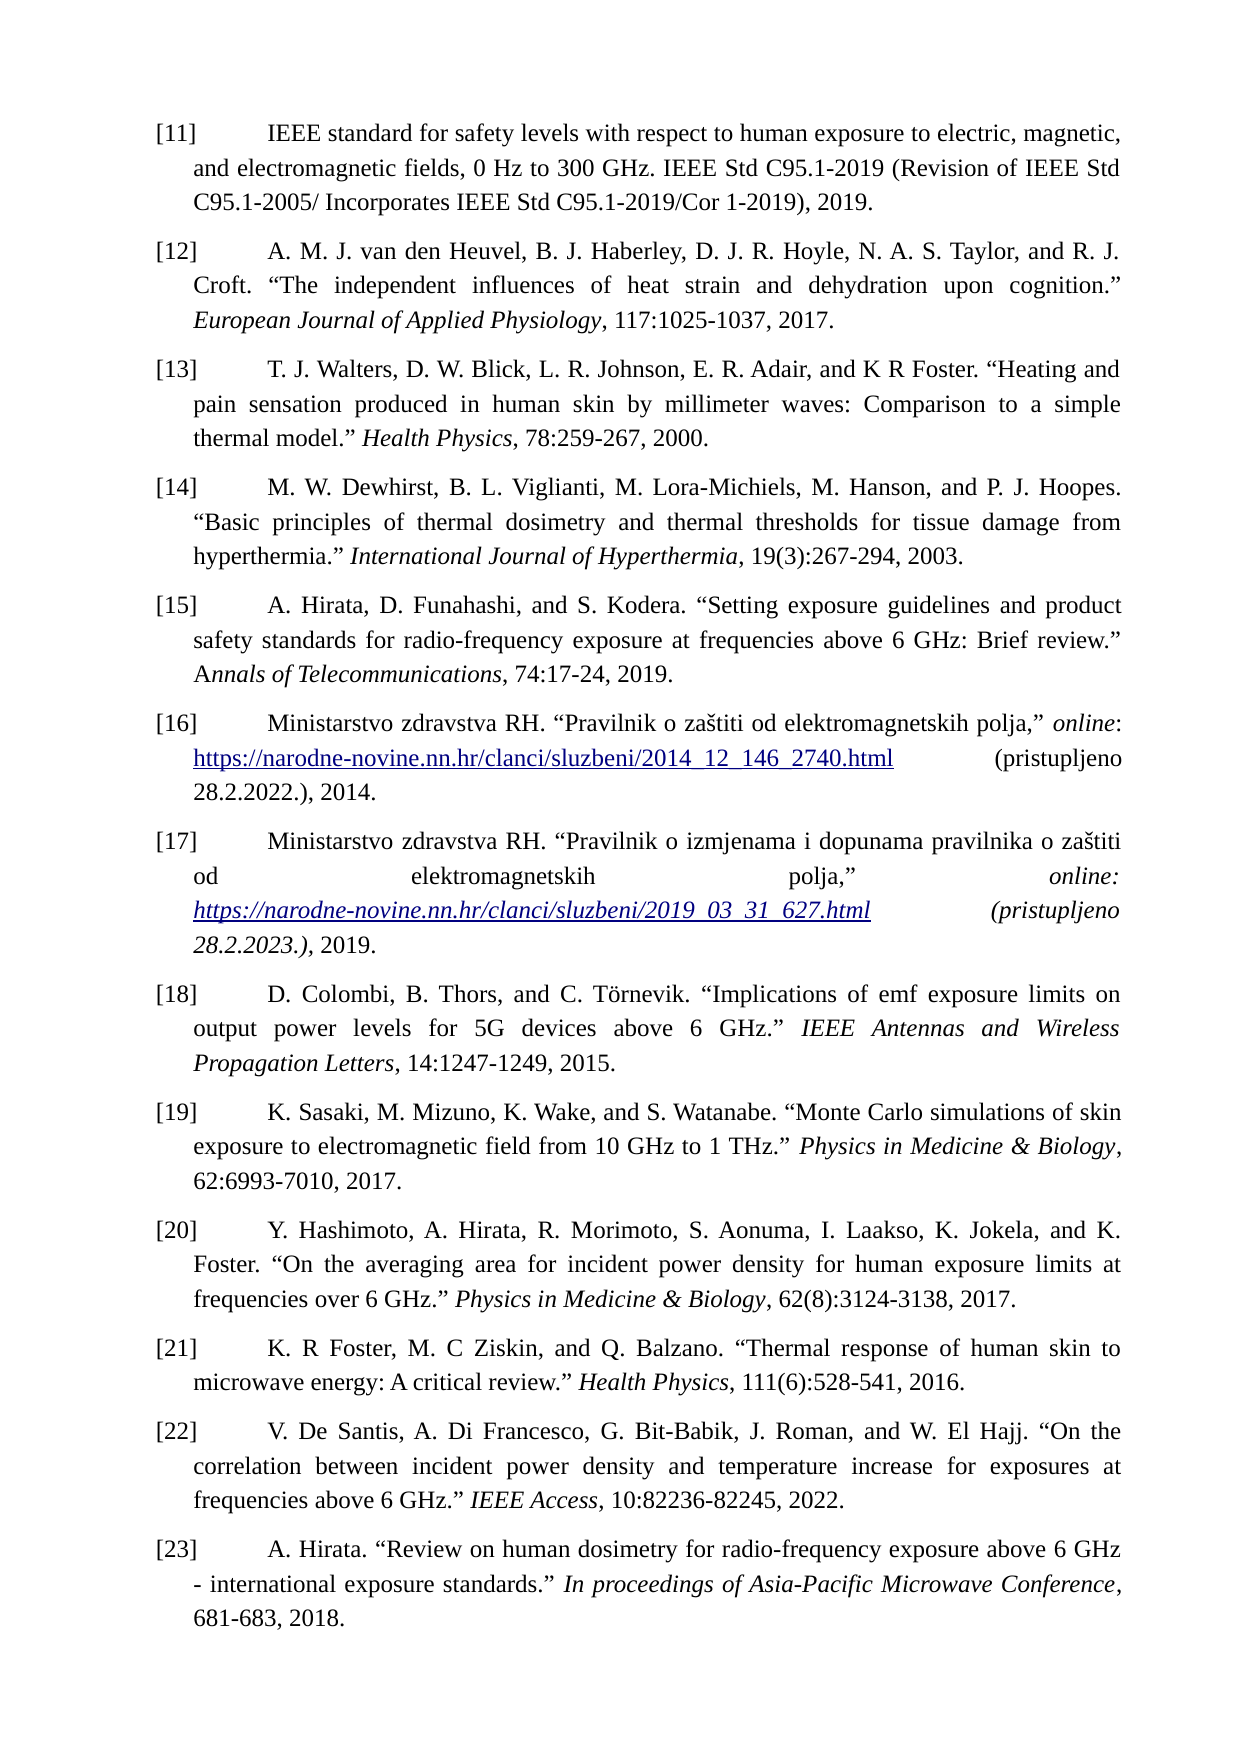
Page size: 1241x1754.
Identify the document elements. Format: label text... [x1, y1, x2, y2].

list A. M. J. van den Heuvel, B. J. Haberley, D. J. R. Hoyle, N. A. S. Taylor, and R. J. Croft. “The independent influences of heat strain and dehydration upon cognition.” European Journal of Applied Physiology, 117:1025-1037, 2017. [156, 236, 1122, 334]
list V. De Santis, A. Di Francesco, G. Bit-Babik, J. Roman, and W. El Hajj. “On the correlation between incident power density and temperature increase for exposures at frequencies above 6 GHz.” IEEE Access, 10:82236-82245, 2022. [156, 1416, 1122, 1514]
list Ministarstvo zdravstva RH. “Pravilnik o izmjenama i dopunama pravilnika o zaštiti od elektromagnetskih polja,” online: https://narodne-novine.nn.hr/clanci/sluzbeni/2019_03_31_627.html (pristupljeno 28.2.2023.), 2019. [156, 826, 1122, 958]
list Ministarstvo zdravstva RH. “Pravilnik o zaštiti od elektromagnetskih polja,” online: https://narodne-novine.nn.hr/clanci/sluzbeni/2014_12_146_2740.html (pristupljeno 28.2.2022.), 2014. [156, 708, 1122, 806]
list K. R Foster, M. C Ziskin, and Q. Balzano. “Thermal response of human skin to microwave energy: A critical review.” Health Physics, 111(6):528-541, 2016. [156, 1333, 1122, 1396]
list A. Hirata. “Review on human dosimetry for radio-frequency exposure above 6 GHz - international exposure standards.” In proceedings of Asia-Pacific Microwave Conference, 681-683, 2018. [156, 1534, 1122, 1632]
list Y. Hashimoto, A. Hirata, R. Morimoto, S. Aonuma, I. Laakso, K. Jokela, and K. Foster. “On the averaging area for incident power density for human exposure limits at frequencies over 6 GHz.” Physics in Medicine & Biology, 62(8):3124-3138, 2017. [156, 1215, 1122, 1312]
list M. W. Dewhirst, B. L. Viglianti, M. Lora-Michiels, M. Hanson, and P. J. Hoopes. “Basic principles of thermal dosimetry and thermal thresholds for tissue damage from hyperthermia.” International Journal of Hyperthermia, 19(3):267-294, 2003. [156, 472, 1122, 570]
list D. Colombi, B. Thors, and C. Törnevik. “Implications of emf exposure limits on output power levels for 5G devices above 6 GHz.” IEEE Antennas and Wireless Propagation Letters, 14:1247-1249, 2015. [156, 979, 1122, 1076]
list IEEE standard for safety levels with respect to human exposure to electric, magnetic, and electromagnetic fields, 0 Hz to 300 GHz. IEEE Std C95.1-2019 (Revision of IEEE Std C95.1-2005/ Incorporates IEEE Std C95.1-2019/Cor 1-2019), 2019. [156, 118, 1122, 216]
list A. Hirata, D. Funahashi, and S. Kodera. “Setting exposure guidelines and product safety standards for radio-frequency exposure at frequencies above 6 GHz: Brief review.” Annals of Telecommunications, 74:17-24, 2019. [156, 590, 1122, 688]
list K. Sasaki, M. Mizuno, K. Wake, and S. Watanabe. “Monte Carlo simulations of skin exposure to electromagnetic field from 10 GHz to 1 THz.” Physics in Medicine & Biology, 62:6993-7010, 2017. [156, 1097, 1122, 1194]
list T. J. Walters, D. W. Blick, L. R. Johnson, E. R. Adair, and K R Foster. “Heating and pain sensation produced in human skin by millimeter waves: Comparison to a simple thermal model.” Health Physics, 78:259-267, 2000. [156, 354, 1122, 452]
